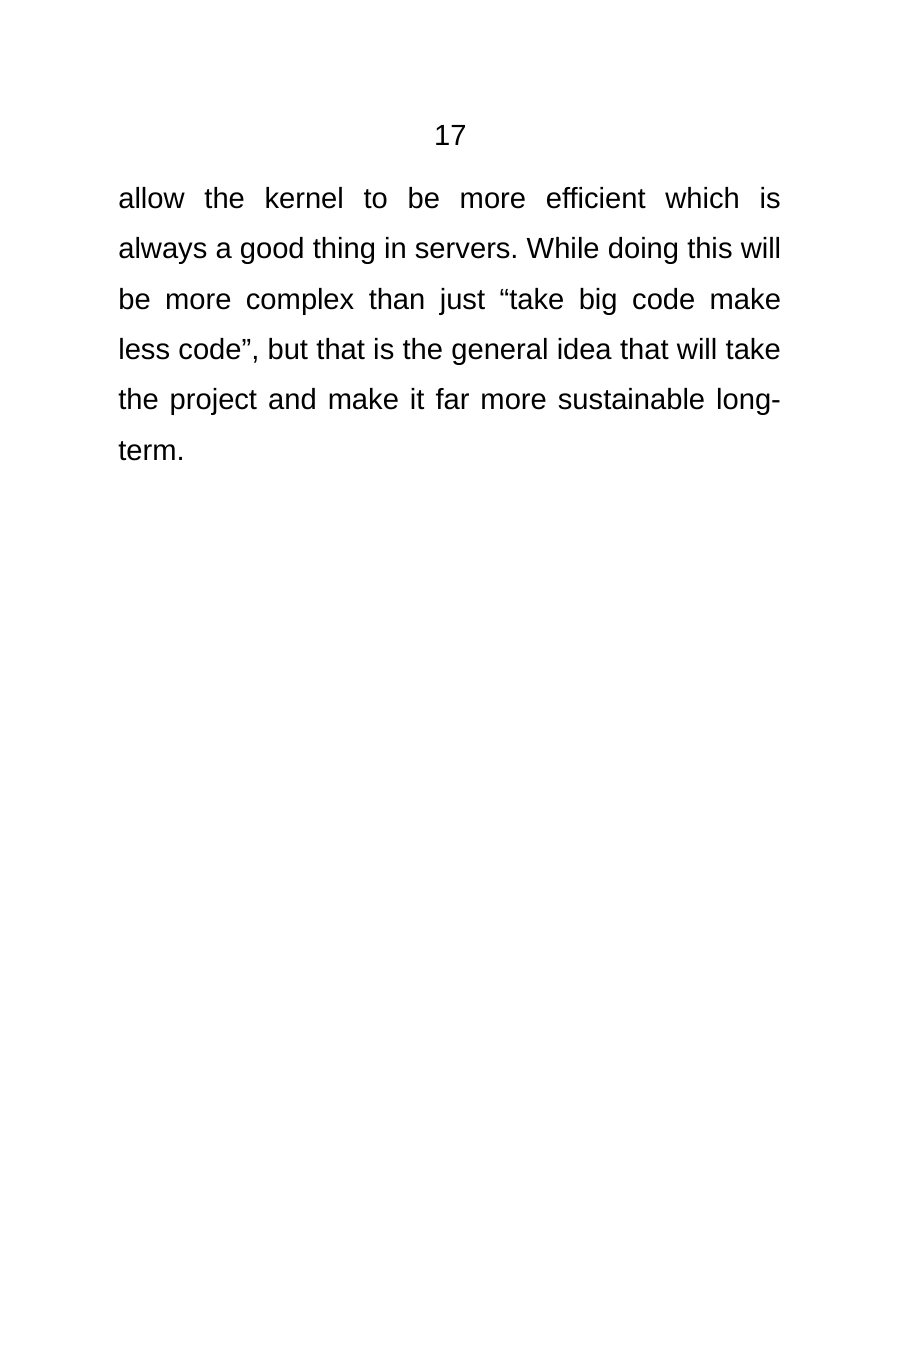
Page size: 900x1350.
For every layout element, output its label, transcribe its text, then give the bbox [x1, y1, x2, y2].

text allow the kernel to be more efficient which is always a good thing in servers. While doing this will be more complex than just “take big code make less code”, but that is the general idea that will take the project and make it far more sustainable long-term. [118, 181, 782, 466]
